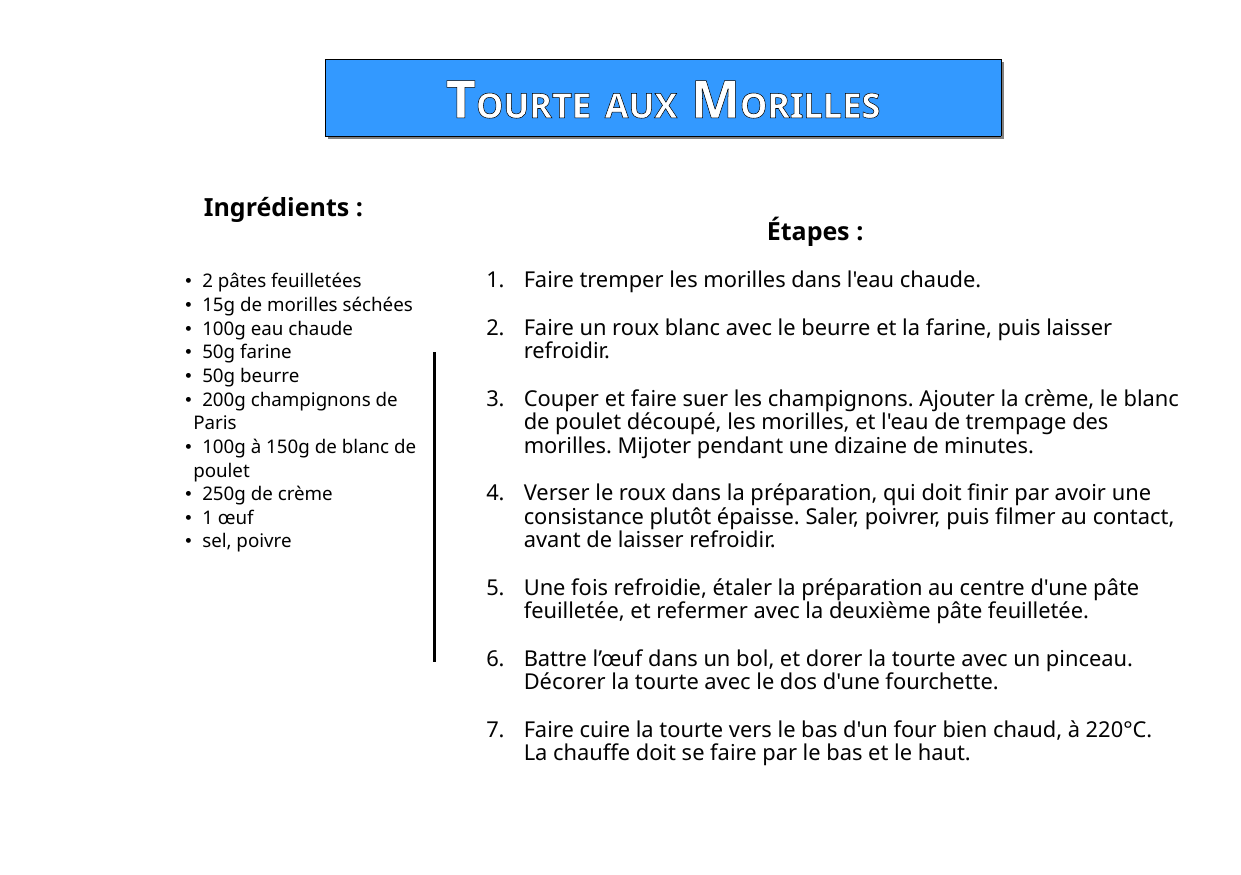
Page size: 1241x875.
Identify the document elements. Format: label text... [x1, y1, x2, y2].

list Battre l’œuf dans un bol, et dorer la tourte avec un pinceau. Décorer la tourte avec le dos d'une fourchette. [486, 647, 1181, 694]
list Faire un roux blanc avec le beurre et la farine, puis laisser refroidir. [486, 316, 1181, 363]
text Ingrédients : [148, 198, 419, 222]
list 50g beurre [185, 363, 419, 387]
list 100g à 150g de blanc de poulet [185, 434, 419, 482]
list 1 œuf [185, 505, 419, 529]
list Verser le roux dans la préparation, qui doit finir par avoir une consistance plutôt épaisse. Saler, poivrer, puis filmer au contact, avant de laisser refroidir. [486, 482, 1181, 553]
list Faire cuire la tourte vers le bas d'un four bien chaud, à 220°C. La chauffe doit se faire par le bas et le haut. [486, 718, 1181, 766]
list sel, poivre [185, 529, 419, 553]
text Étapes : [448, 222, 1181, 245]
list 100g eau chaude [185, 316, 419, 340]
list Couper et faire suer les champignons. Ajouter la crème, le blanc de poulet découpé, les morilles, et l'eau de trempage des morilles. Mijoter pendant une dizaine de minutes. [486, 387, 1181, 458]
list 15g de morilles séchées [185, 293, 419, 316]
list 200g champignons de Paris [185, 387, 419, 434]
list 2 pâtes feuilletées [185, 269, 419, 293]
list Une fois refroidie, étaler la préparation au centre d'une pâte feuilletée, et refermer avec la deuxième pâte feuilletée. [486, 576, 1181, 624]
list 50g farine [185, 340, 419, 363]
list 250g de crème [185, 482, 419, 505]
list Faire tremper les morilles dans l'eau chaude. [486, 269, 1181, 293]
